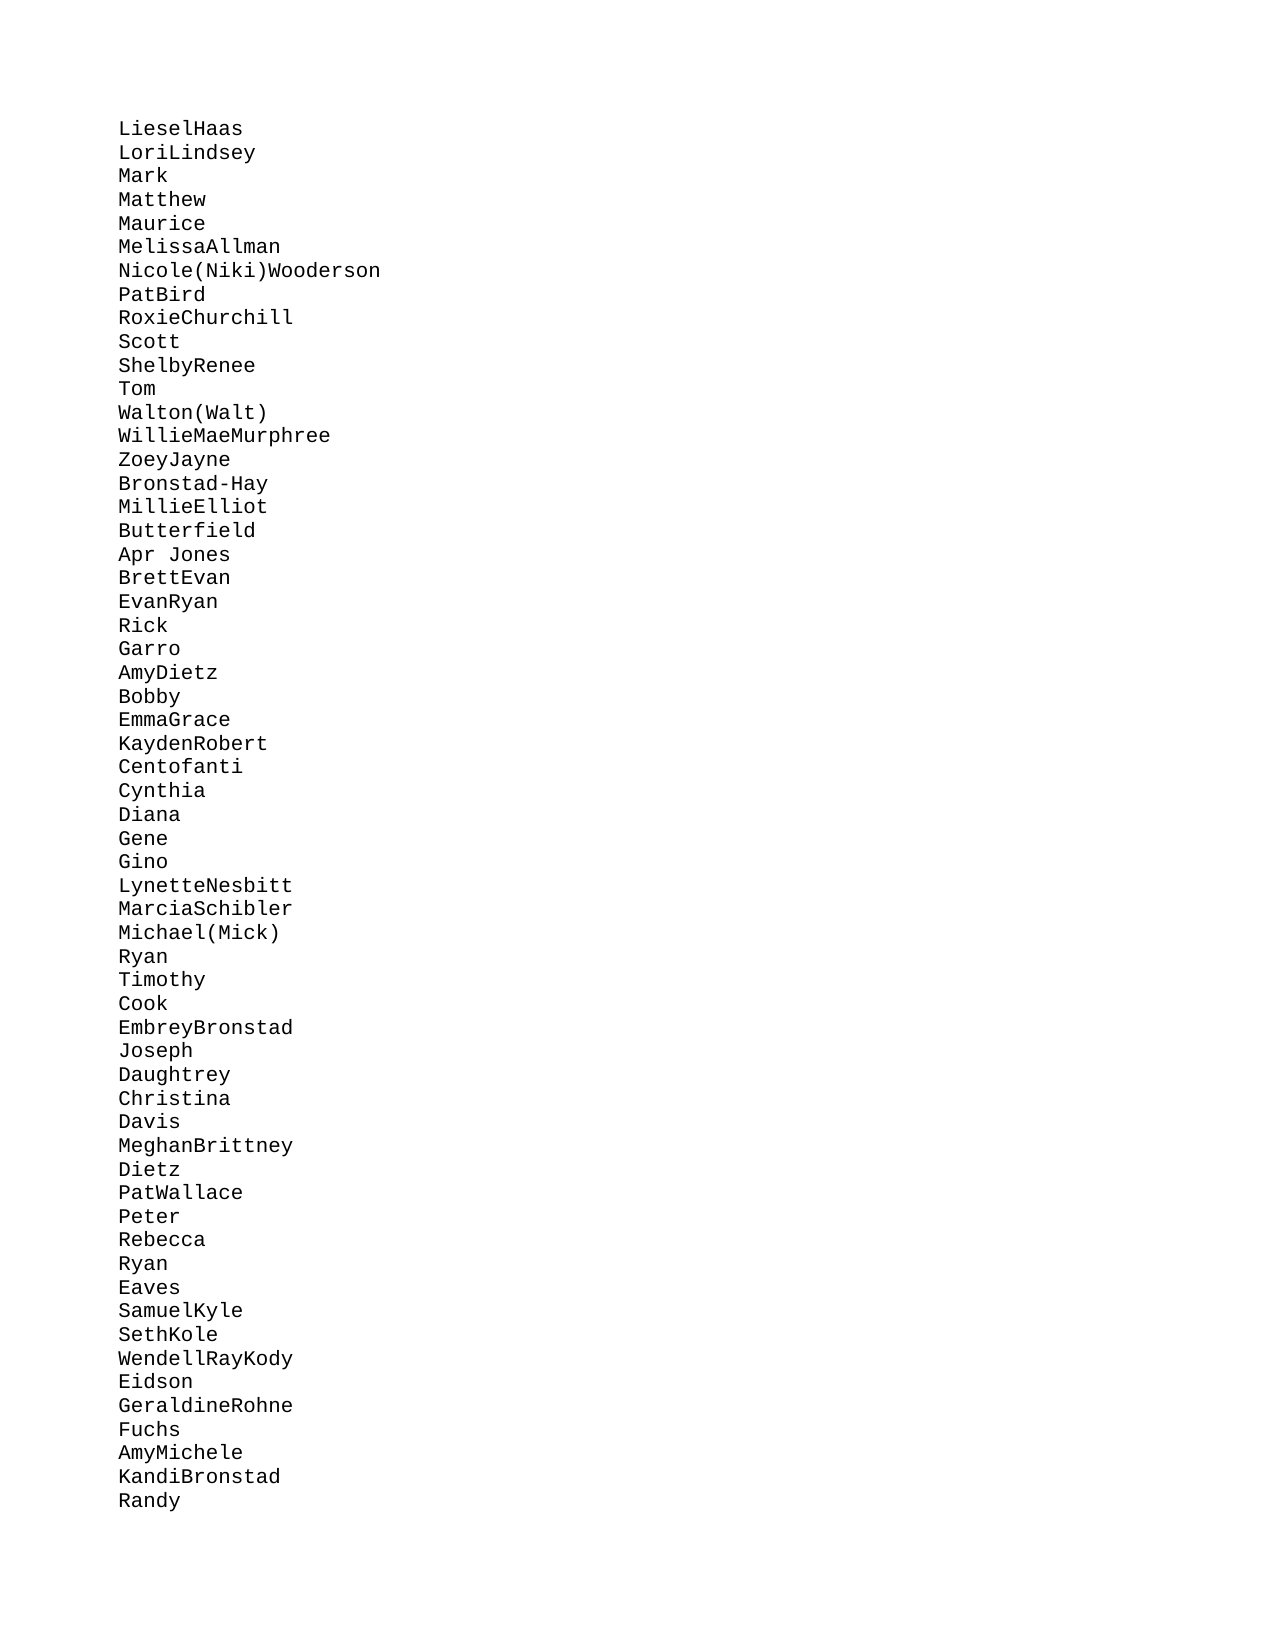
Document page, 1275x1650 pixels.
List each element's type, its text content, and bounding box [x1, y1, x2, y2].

text Matthew [118, 189, 1157, 213]
text Ryan [118, 1253, 1157, 1277]
text Gene [118, 827, 1157, 851]
text Peter [118, 1206, 1157, 1229]
text Bobby [118, 686, 1157, 709]
text AmyMichele [118, 1442, 1157, 1466]
text Cook [118, 993, 1157, 1017]
text Eidson [118, 1371, 1157, 1395]
text LoriLindsey [118, 142, 1157, 165]
text Scott [118, 331, 1157, 354]
text Davis [118, 1111, 1157, 1135]
text MeghanBrittney [118, 1135, 1157, 1158]
text PatBird [118, 284, 1157, 307]
text EvanRyan [118, 591, 1157, 615]
text Rick [118, 615, 1157, 638]
text PatWallace [118, 1182, 1157, 1206]
text Gino [118, 851, 1157, 875]
text Randy [118, 1489, 1157, 1513]
text LieselHaas [118, 118, 1157, 142]
text Daughtrey [118, 1064, 1157, 1088]
text MillieElliot [118, 496, 1157, 520]
text Mark [118, 165, 1157, 189]
text Bronstad-Hay [118, 473, 1157, 496]
text Ryan [118, 946, 1157, 969]
text Joseph [118, 1040, 1157, 1064]
text LynetteNesbitt [118, 875, 1157, 898]
text KandiBronstad [118, 1466, 1157, 1489]
text ZoeyJayne [118, 449, 1157, 473]
text Dietz [118, 1158, 1157, 1182]
text Timothy [118, 969, 1157, 993]
text Michael(Mick) [118, 922, 1157, 946]
text Garro [118, 638, 1157, 662]
text RoxieChurchill [118, 307, 1157, 331]
text EmbreyBronstad [118, 1017, 1157, 1040]
text Butterfield [118, 520, 1157, 544]
text Christina [118, 1088, 1157, 1111]
text BrettEvan [118, 567, 1157, 591]
text ShelbyRenee [118, 354, 1157, 378]
text Maurice [118, 213, 1157, 236]
text Fuchs [118, 1419, 1157, 1442]
text Cynthia [118, 780, 1157, 804]
text Diana [118, 804, 1157, 827]
text GeraldineRohne [118, 1395, 1157, 1419]
text Eaves [118, 1277, 1157, 1300]
text Nicole(Niki)Wooderson [118, 260, 1157, 284]
text AmyDietz [118, 662, 1157, 686]
text Apr Jones [118, 544, 1157, 567]
text WillieMaeMurphree [118, 426, 1157, 449]
text Walton(Walt) [118, 402, 1157, 426]
text WendellRayKody [118, 1348, 1157, 1371]
text SethKole [118, 1324, 1157, 1348]
text KaydenRobert [118, 733, 1157, 757]
text Centofanti [118, 757, 1157, 780]
text EmmaGrace [118, 709, 1157, 733]
text SamuelKyle [118, 1300, 1157, 1324]
text MelissaAllman [118, 236, 1157, 260]
text Tom [118, 378, 1157, 402]
text Rebecca [118, 1229, 1157, 1253]
text MarciaSchibler [118, 898, 1157, 922]
